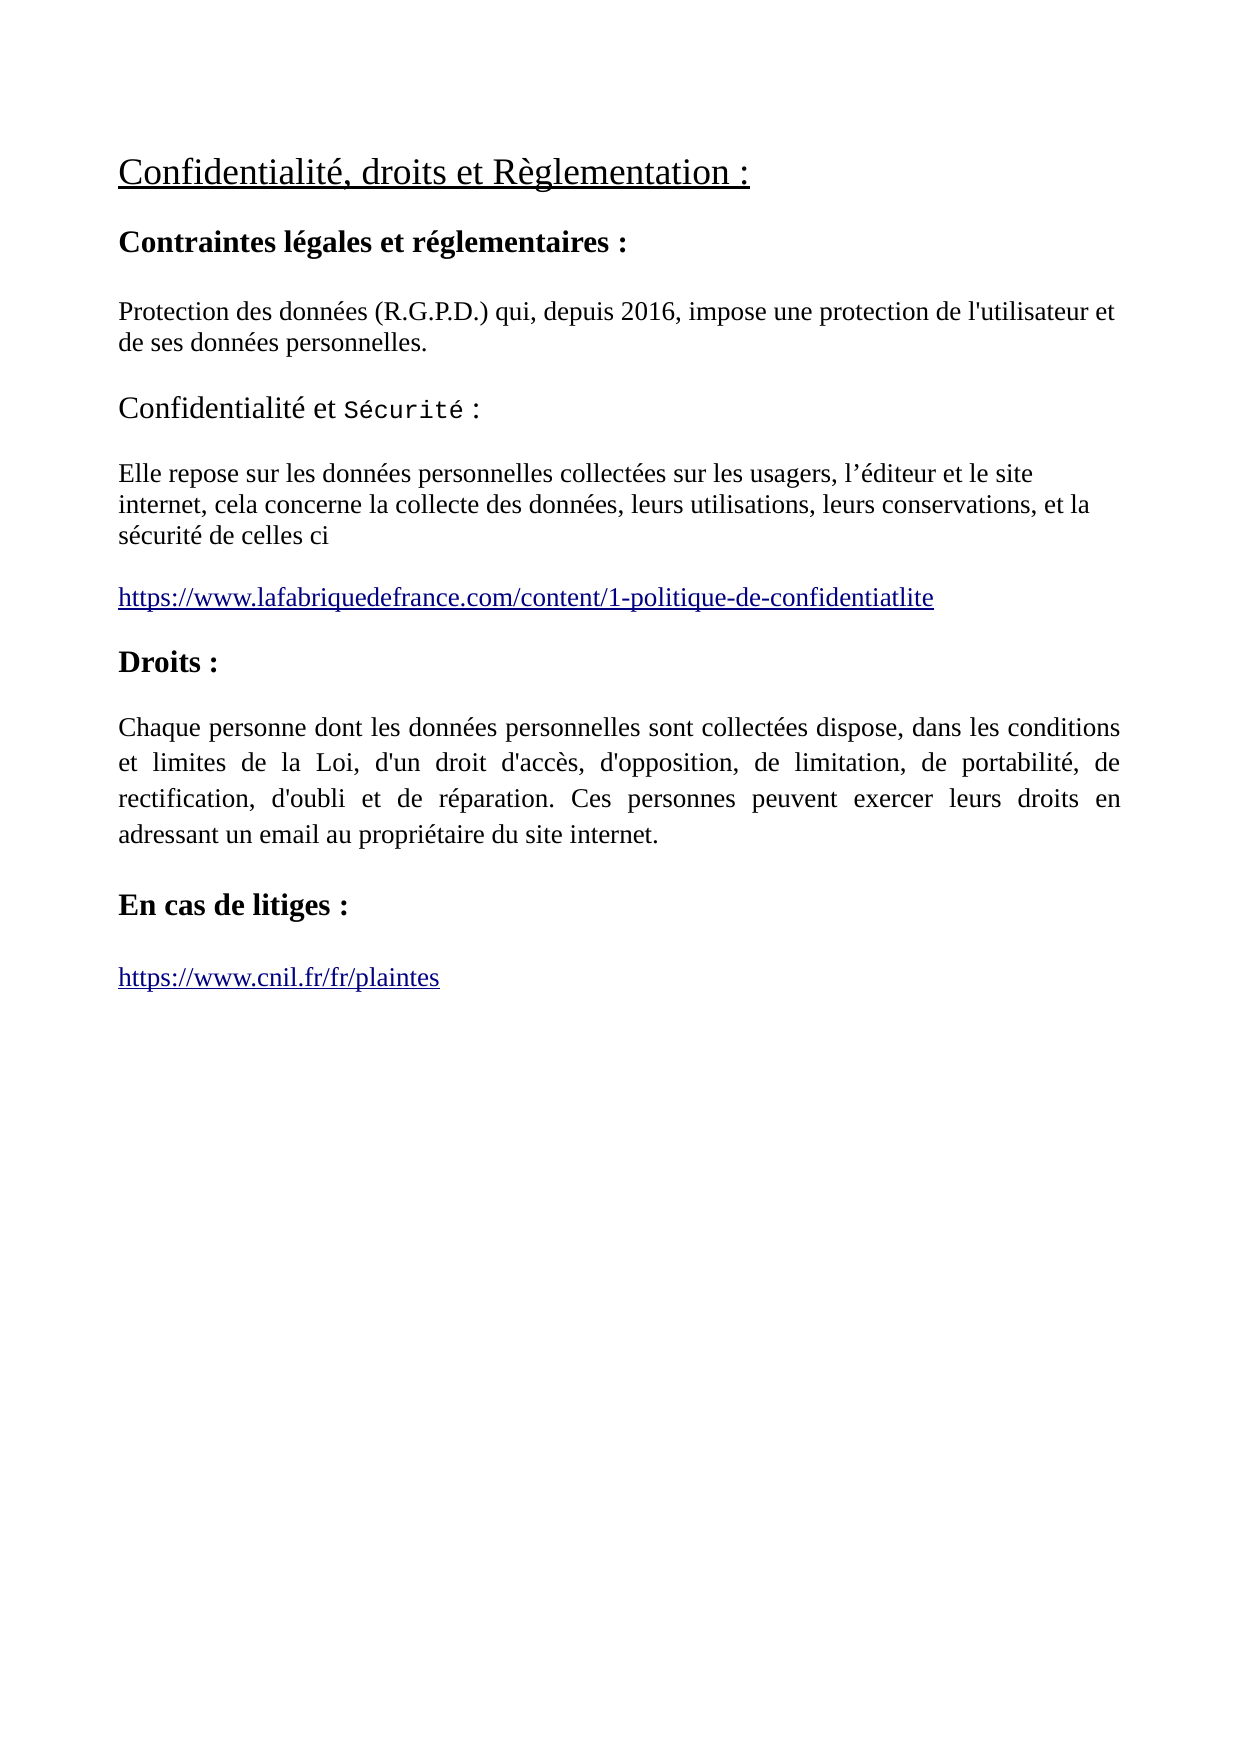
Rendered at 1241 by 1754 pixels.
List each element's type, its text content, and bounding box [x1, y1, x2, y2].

text Chaque personne dont les données personnelles sont collectées dispose, dans les conditions et limites de la Loi, d'un droit d'accès, d'opposition, de limitation, de portabilité, de rectification, d'oubli et de réparation. Ces personnes peuvent exercer leurs droits en adressant un email au propriétaire du site internet. [118, 711, 1122, 849]
text Contraintes légales et réglementaires : [118, 223, 1122, 259]
text https://www.cnil.fr/fr/plaintes [118, 961, 1122, 992]
text Elle repose sur les données personnelles collectées sur les usagers, l’éditeur et le site internet, cela concerne la collecte des données, leurs utilisations, leurs conservations, et la sécurité de celles ci [118, 457, 1122, 550]
text Protection des données (R.G.P.D.) qui, depuis 2016, impose une protection de l'utilisateur et de ses données personnelles. [118, 295, 1122, 358]
text https://www.lafabriquedefrance.com/content/1-politique-de-confidentiatlite [118, 581, 1122, 612]
text En cas de litiges : [118, 887, 1122, 922]
text Droits : [118, 643, 1122, 679]
text Confidentialité et Sécurité : [118, 389, 1122, 426]
text Confidentialité, droits et Règlementation : [118, 149, 1122, 192]
